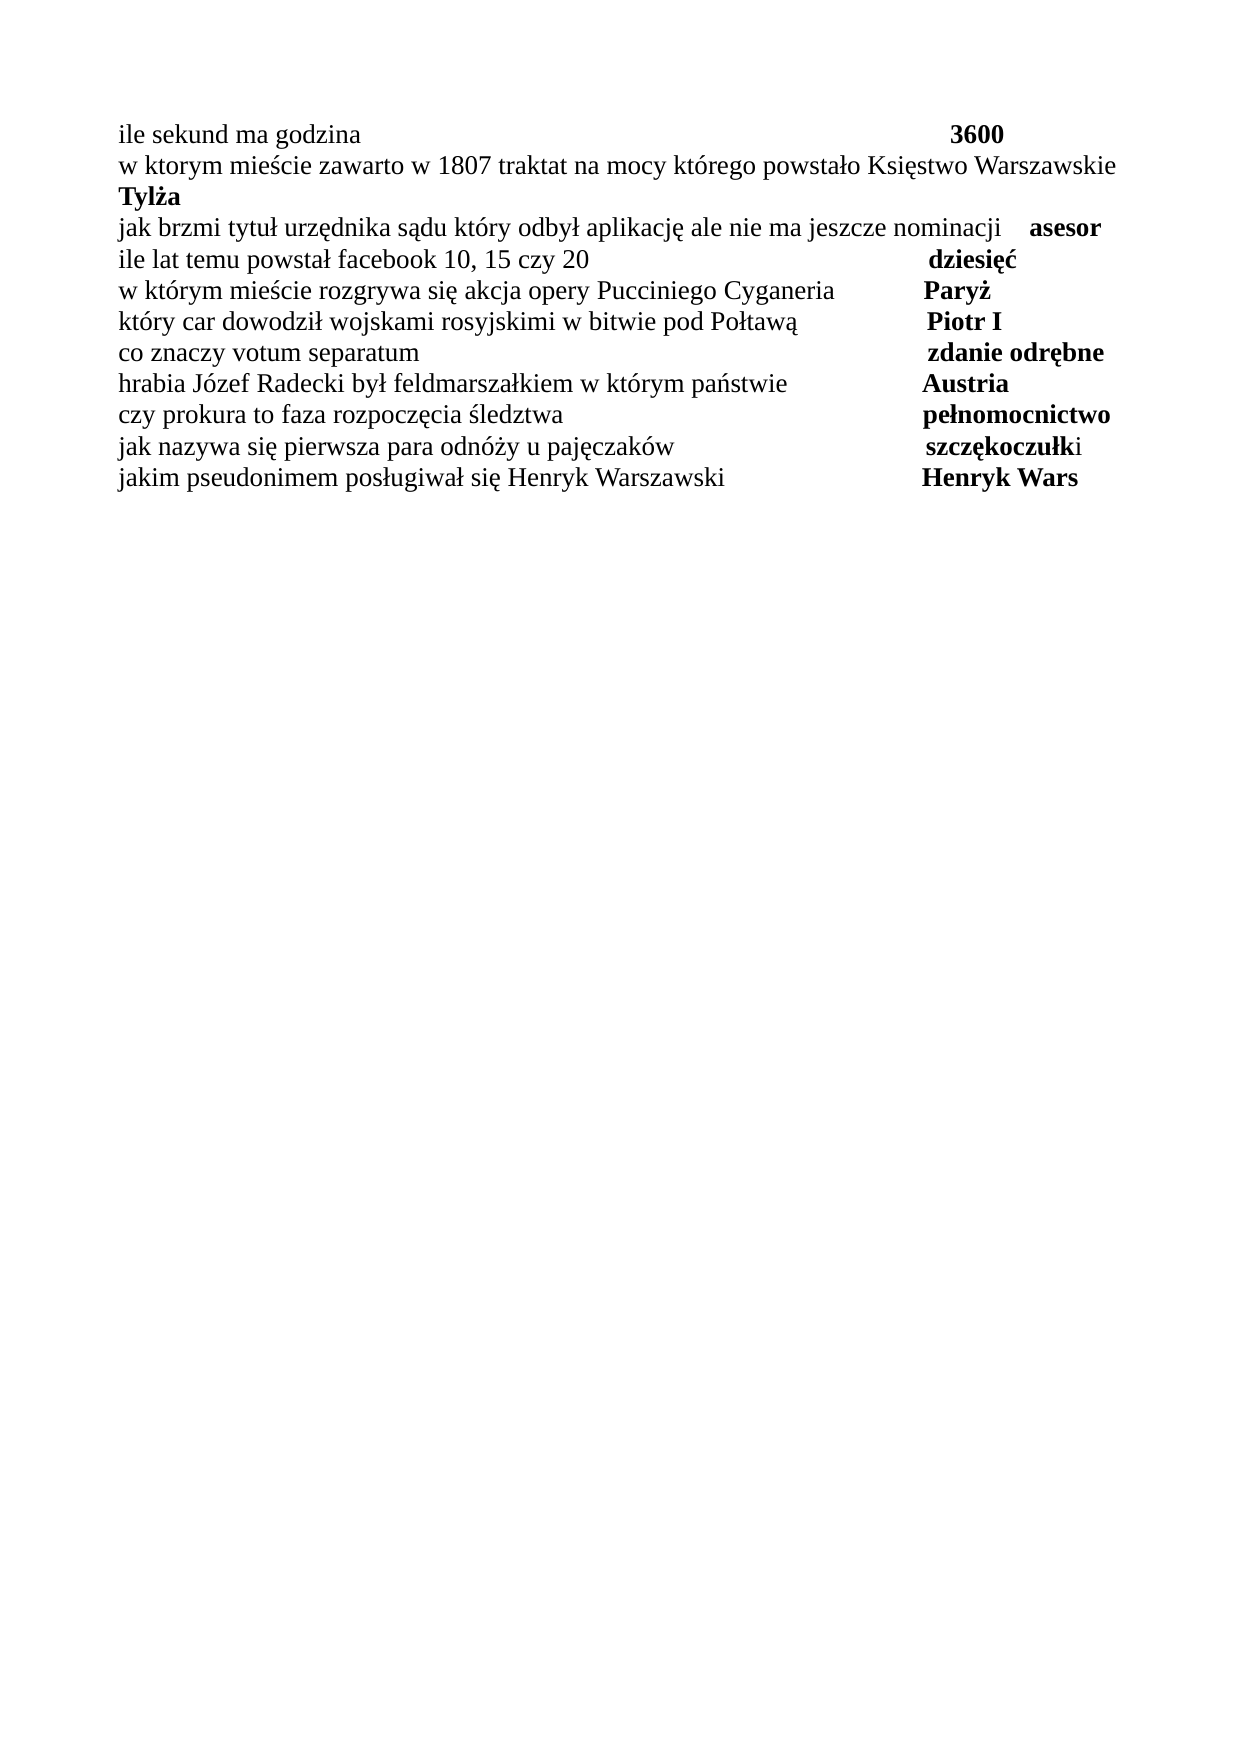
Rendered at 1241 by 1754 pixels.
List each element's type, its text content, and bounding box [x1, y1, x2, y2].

text w którym mieście rozgrywa się akcja opery Pucciniego Cyganeria Paryż [118, 274, 1122, 305]
text czy prokura to faza rozpoczęcia śledztwa pełnomocnictwo [118, 398, 1122, 429]
text jakim pseudonimem posługiwał się Henryk Warszawski Henryk Wars [118, 461, 1122, 492]
text w ktorym mieście zawarto w 1807 traktat na mocy którego powstało Księstwo Warszawskie [118, 149, 1122, 180]
text hrabia Józef Radecki był feldmarszałkiem w którym państwie Austria [118, 367, 1122, 398]
text ile sekund ma godzina 3600 [118, 118, 1122, 149]
text który car dowodził wojskami rosyjskimi w bitwie pod Połtawą Piotr I [118, 305, 1122, 336]
text Tylża [118, 180, 1122, 212]
text jak nazywa się pierwsza para odnóży u pajęczaków szczękoczułki [118, 429, 1122, 461]
text jak brzmi tytuł urzędnika sądu który odbył aplikację ale nie ma jeszcze nominacji asesor [118, 212, 1122, 243]
text ile lat temu powstał facebook 10, 15 czy 20 dziesięć [118, 243, 1122, 274]
text co znaczy votum separatum zdanie odrębne [118, 336, 1122, 367]
